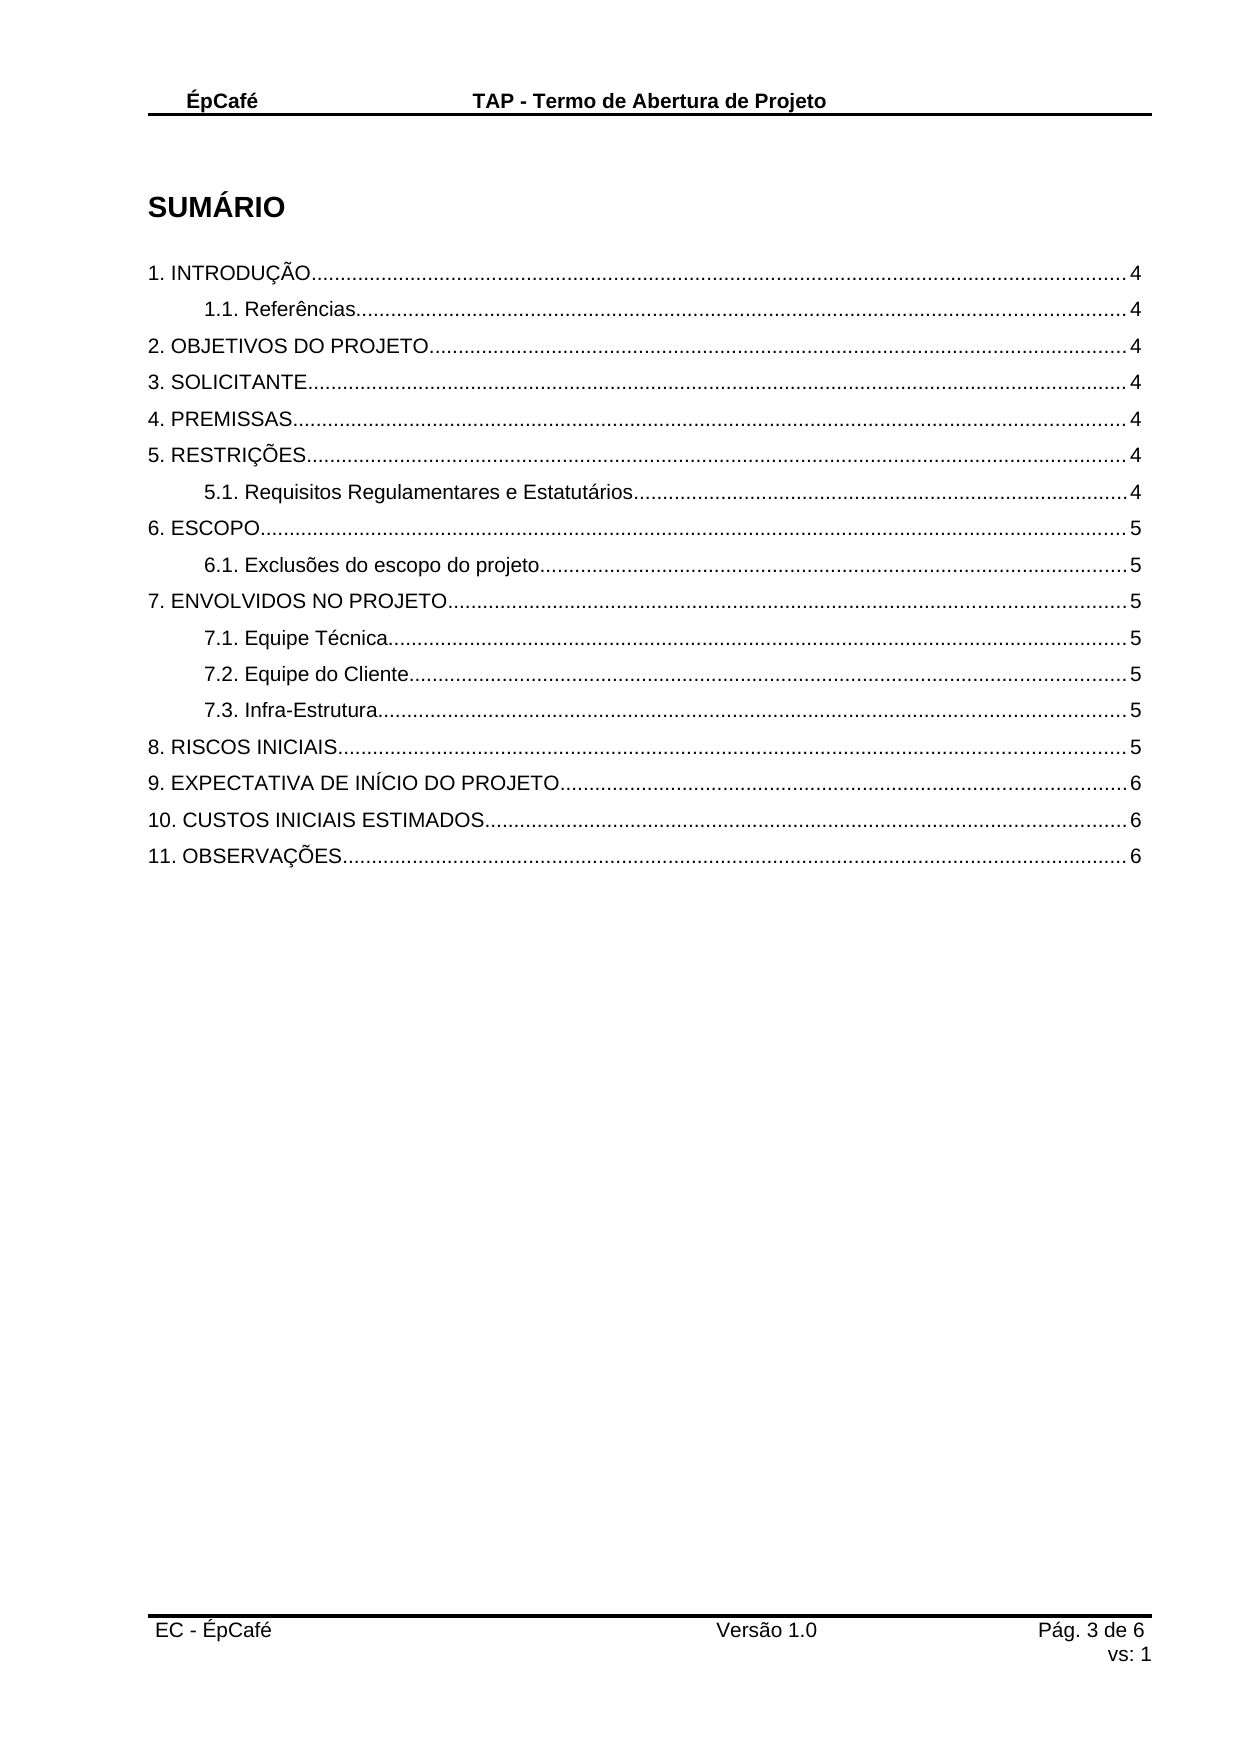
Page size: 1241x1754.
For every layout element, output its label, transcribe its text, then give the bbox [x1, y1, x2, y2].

text 5.1. Requisitos Regulamentares e Estatutários 4 [204, 479, 1152, 503]
title SUMÁRIO [148, 190, 1152, 223]
text 7.1. Equipe Técnica 5 [204, 625, 1152, 649]
text 2. Objetivos do Projeto 4 [148, 334, 1152, 358]
text 7.2. Equipe do Cliente 5 [204, 662, 1152, 686]
text 1. Introdução 4 [148, 261, 1152, 285]
text 5. Restrições 4 [148, 443, 1152, 467]
text 11. observações 6 [148, 844, 1152, 868]
text 8. Riscos iniciais 5 [148, 735, 1152, 759]
text 7. Envolvidos no Projeto 5 [148, 589, 1152, 613]
text 3. SOLICITANTE 4 [148, 370, 1152, 394]
text 6. Escopo 5 [148, 516, 1152, 540]
text 1.1. Referências 4 [204, 297, 1152, 321]
text 6.1. Exclusões do escopo do projeto 5 [204, 552, 1152, 576]
text 4. Premissas 4 [148, 407, 1152, 431]
text 10. custos iniciais estimados 6 [148, 808, 1152, 832]
text 7.3. Infra-Estrutura 5 [204, 698, 1152, 722]
text 9. EXPECTATIVA DE INÍCIO DO PROJETO 6 [148, 771, 1152, 795]
